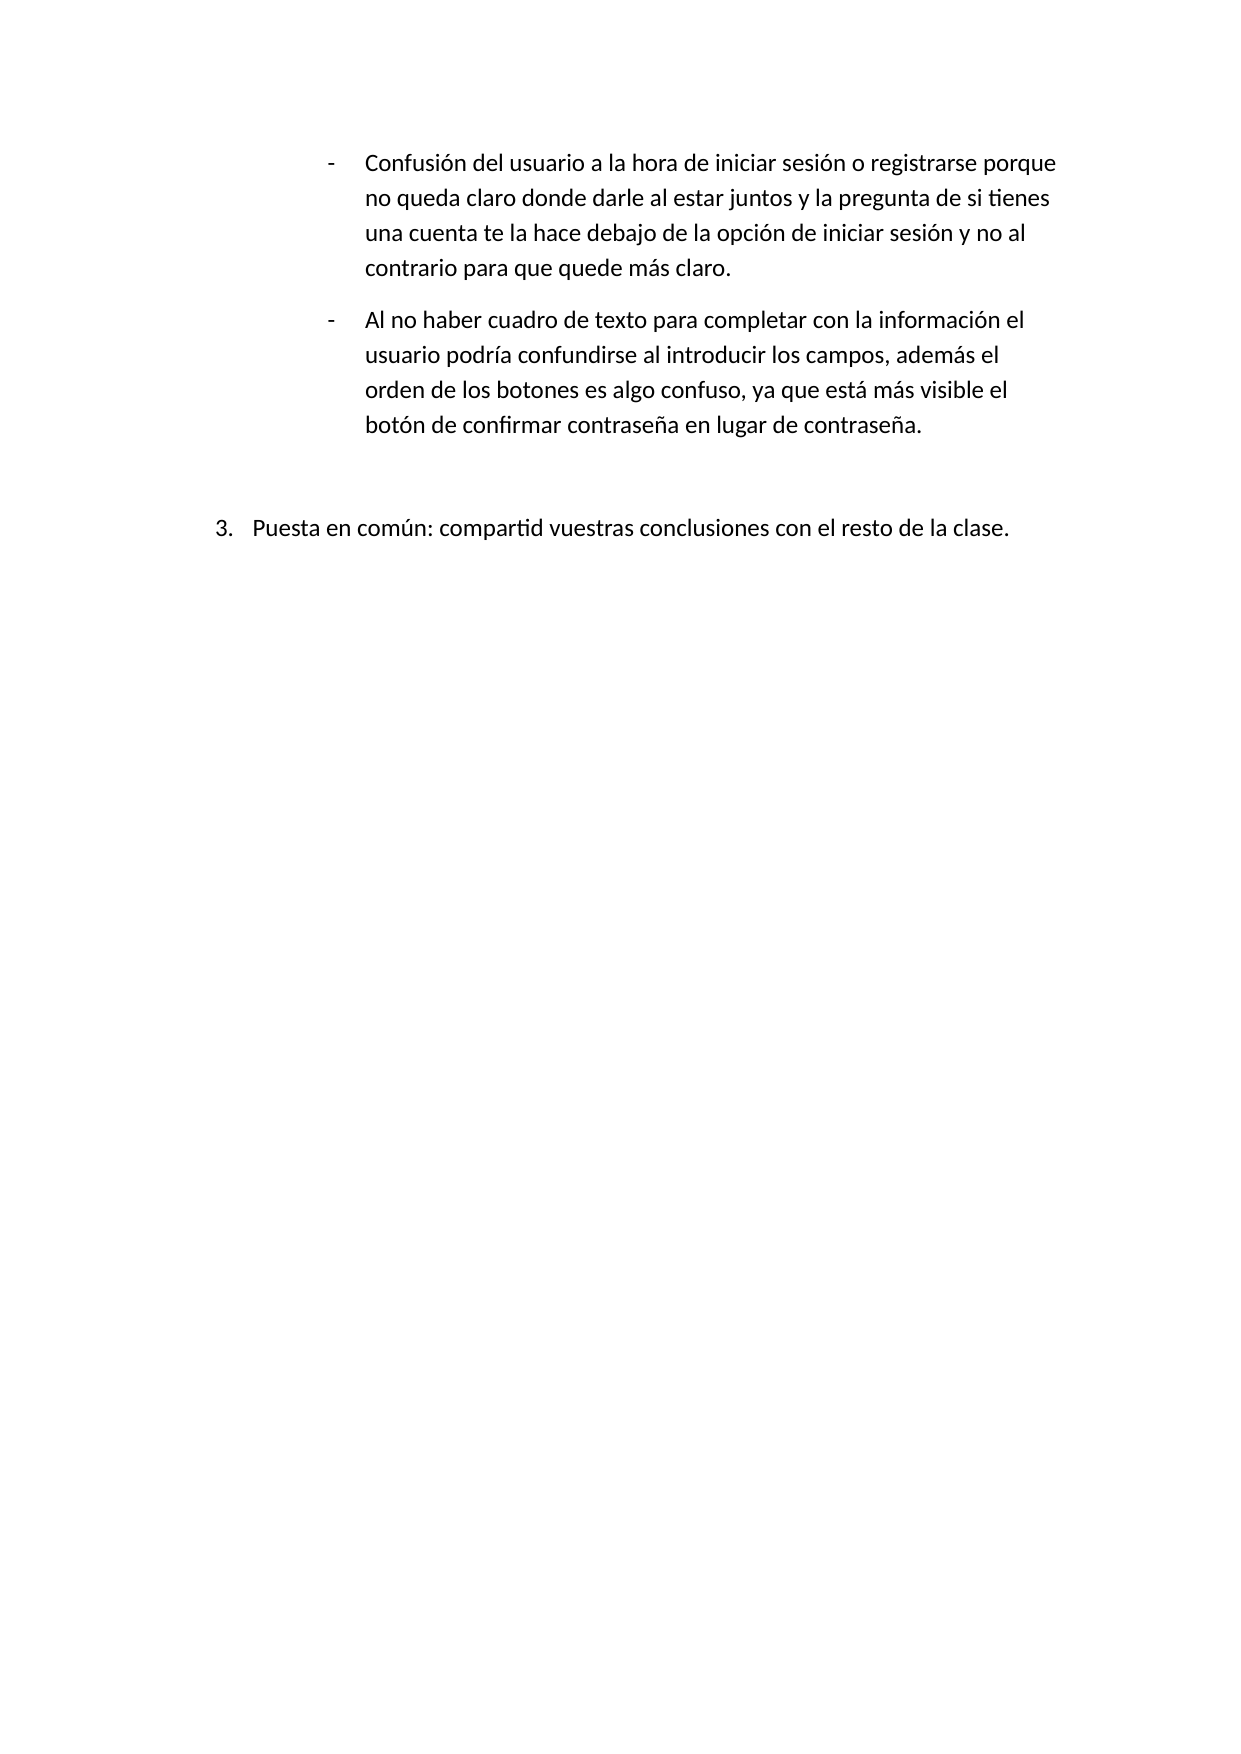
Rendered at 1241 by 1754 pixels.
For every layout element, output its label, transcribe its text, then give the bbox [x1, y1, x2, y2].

list Puesta en común: compartid vuestras conclusiones con el resto de la clase. [215, 513, 1063, 543]
list Al no haber cuadro de texto para completar con la información el usuario podría confundirse al introducir los campos, además el orden de los botones es algo confuso, ya que está más visible el botón de confirmar contraseña en lugar de contraseña. [327, 304, 1063, 440]
list Confusión del usuario a la hora de iniciar sesión o registrarse porque no queda claro donde darle al estar juntos y la pregunta de si tienes una cuenta te la hace debajo de la opción de iniciar sesión y no al contrario para que quede más claro. [327, 148, 1063, 283]
